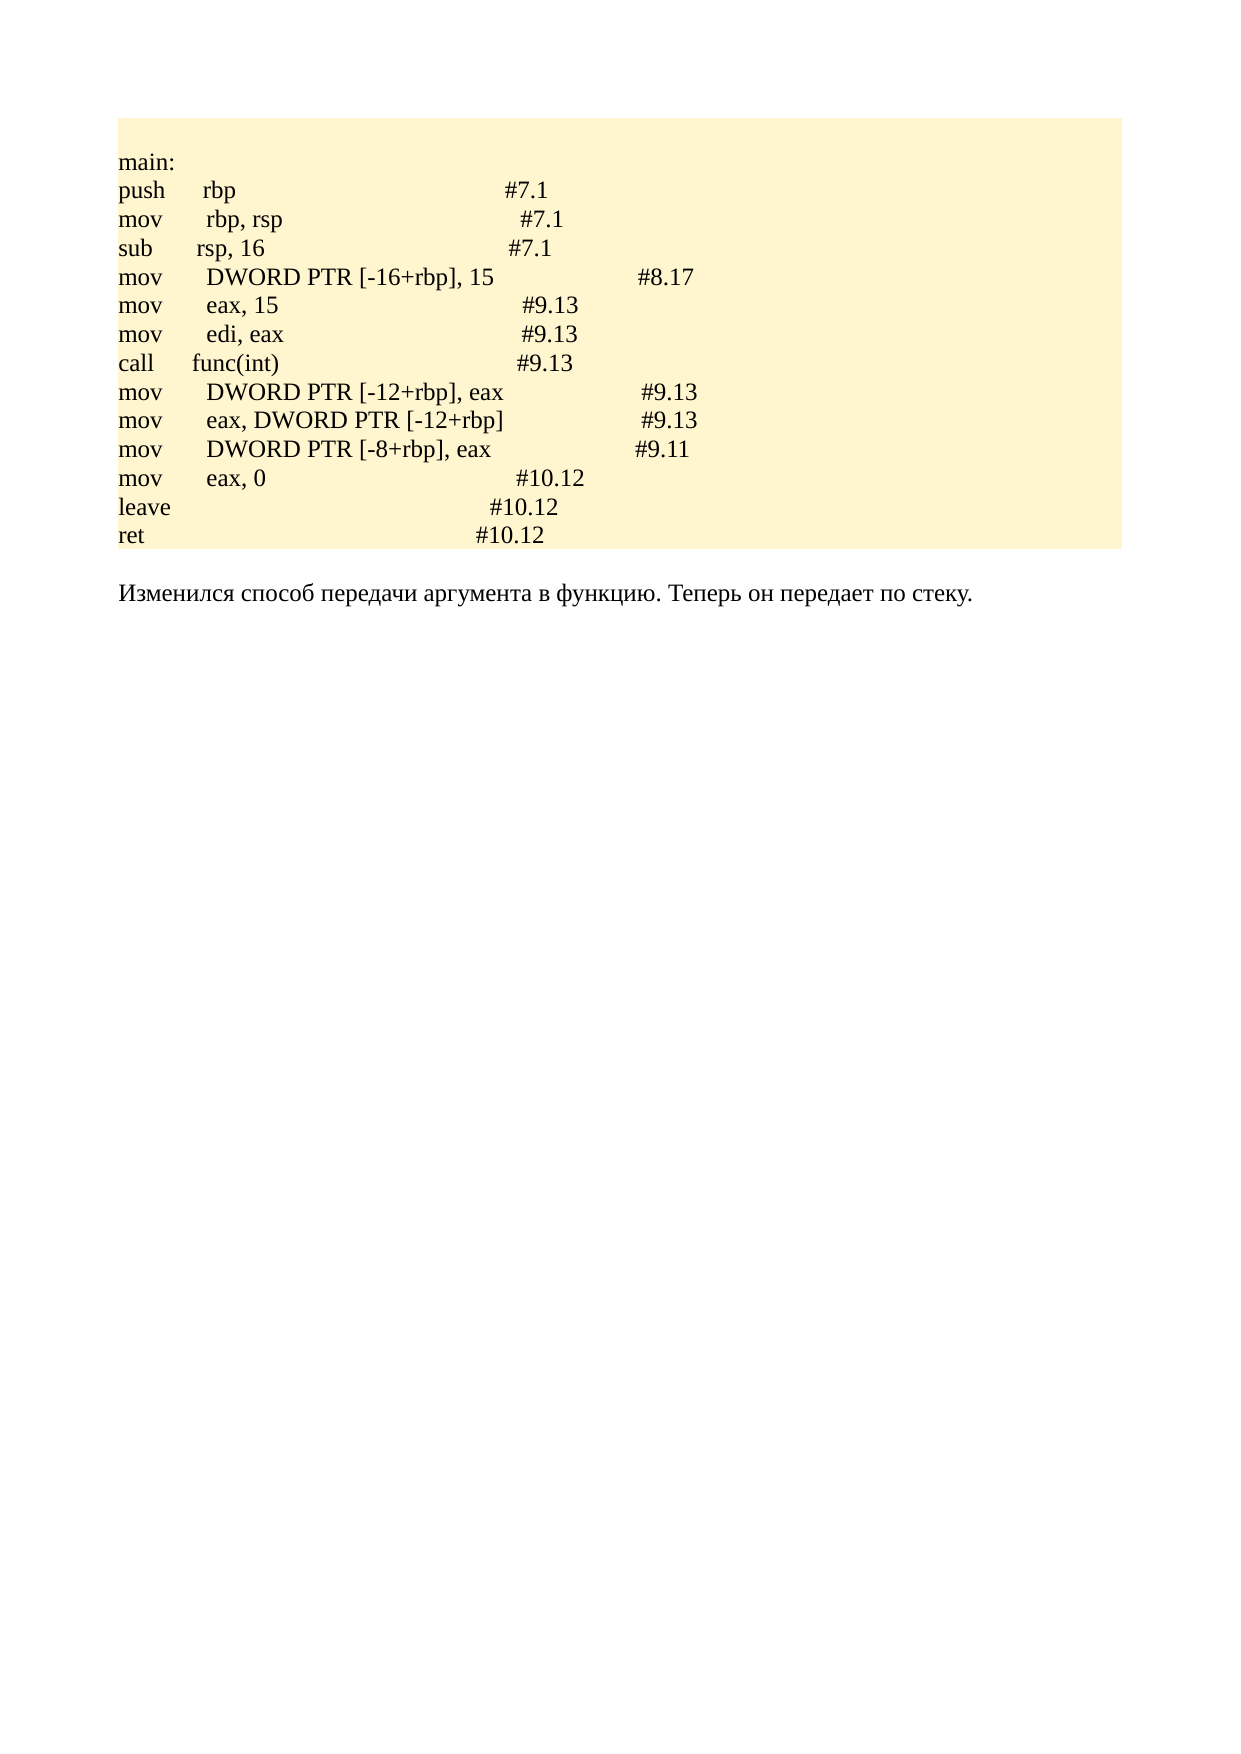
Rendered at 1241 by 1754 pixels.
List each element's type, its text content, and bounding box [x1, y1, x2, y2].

text leave #10.12 [118, 492, 1122, 521]
text call func(int) #9.13 [118, 348, 1122, 377]
text mov eax, 0 #10.12 [118, 463, 1122, 492]
text mov eax, 15 #9.13 [118, 291, 1122, 319]
text Изменился способ передачи аргумента в функцию. Теперь он передает по стеку. [118, 578, 1122, 607]
text mov edi, eax #9.13 [118, 319, 1122, 348]
text mov DWORD PTR [-16+rbp], 15 #8.17 [118, 262, 1122, 291]
text mov DWORD PTR [-12+rbp], eax #9.13 [118, 377, 1122, 406]
text mov rbp, rsp #7.1 [118, 204, 1122, 233]
text push rbp #7.1 [118, 176, 1122, 204]
text main: [118, 147, 1122, 176]
text mov DWORD PTR [-8+rbp], eax #9.11 [118, 434, 1122, 463]
text sub rsp, 16 #7.1 [118, 233, 1122, 262]
text ret #10.12 [118, 521, 1122, 549]
text mov eax, DWORD PTR [-12+rbp] #9.13 [118, 406, 1122, 434]
